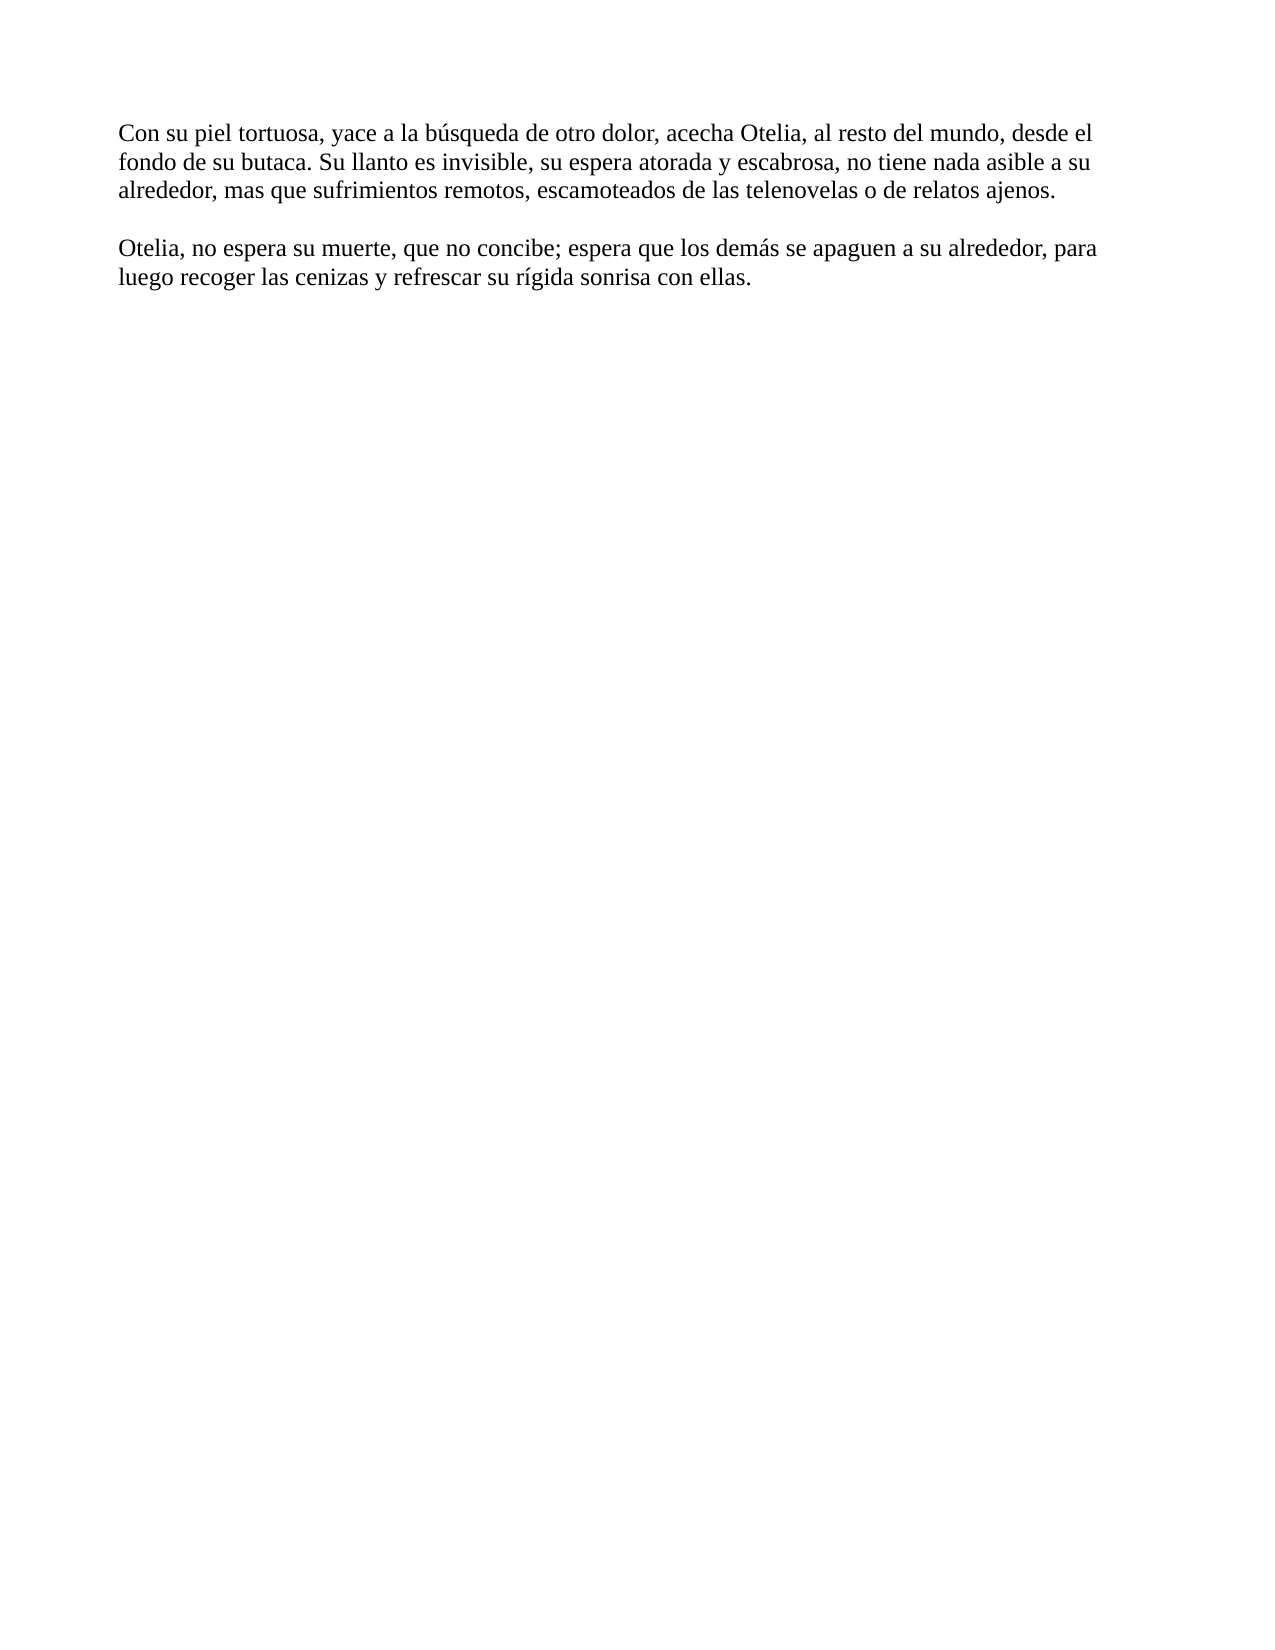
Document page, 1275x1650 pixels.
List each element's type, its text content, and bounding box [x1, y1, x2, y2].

text Con su piel tortuosa, yace a la búsqueda de otro dolor, acecha Otelia, al resto del mundo, desde el fondo de su butaca. Su llanto es invisible, su espera atorada y escabrosa, no tiene nada asible a su alrededor, mas que sufrimientos remotos, escamoteados de las telenovelas o de relatos ajenos. Otelia, no espera su muerte, que no concibe; espera que los demás se apaguen a su alrededor, para luego recoger las cenizas y refrescar su rígida sonrisa con ellas. [118, 118, 1157, 291]
